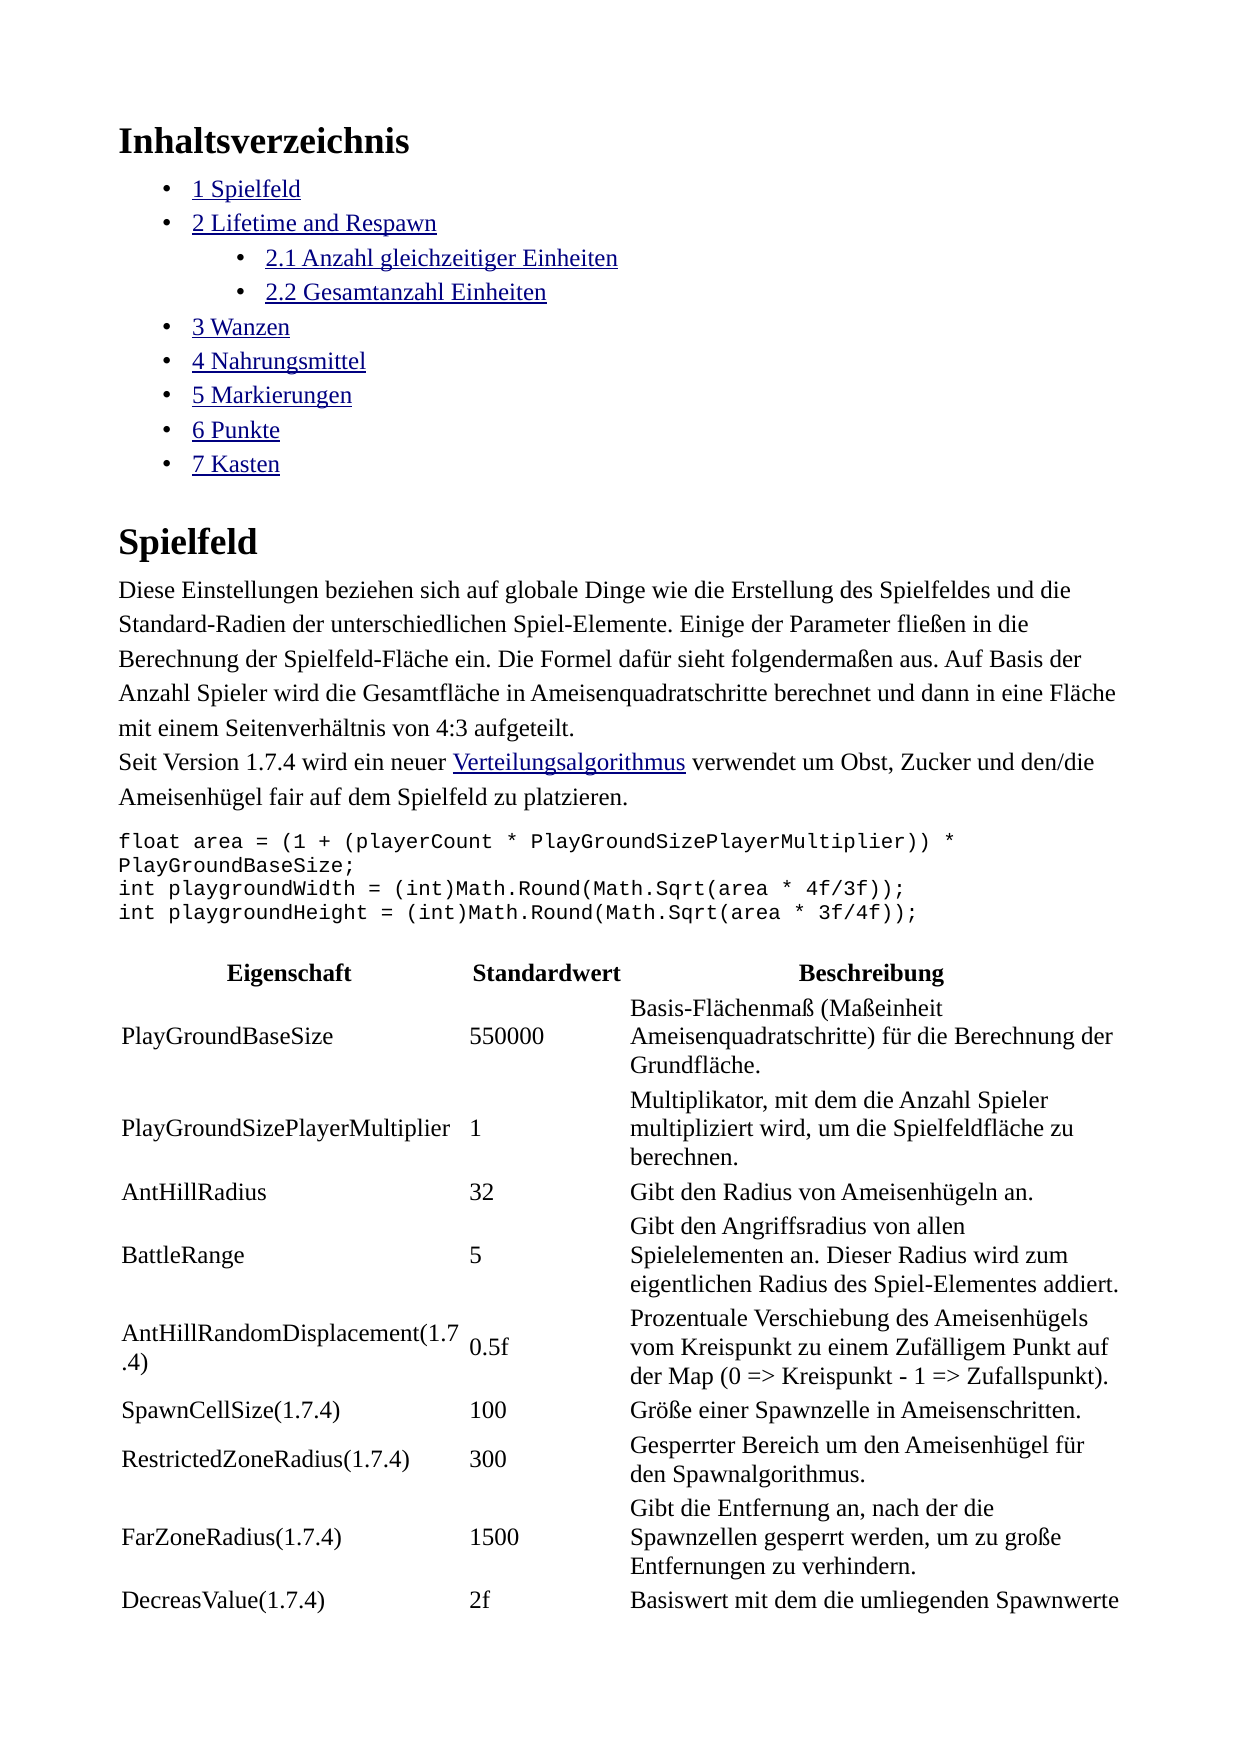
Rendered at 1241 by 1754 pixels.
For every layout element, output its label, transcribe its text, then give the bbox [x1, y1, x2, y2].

table_cell Multiplikator, mit dem die Anzahl Spieler multipliziert wird, um die Spielfeldfläche zu berechnen. [627, 1082, 1122, 1174]
subtitle Inhaltsverzeichnis [118, 118, 1122, 161]
table_cell BattleRange [118, 1209, 466, 1301]
table_cell PlayGroundBaseSize [118, 990, 466, 1082]
table_cell 100 [466, 1393, 627, 1427]
table_cell Prozentuale Verschiebung des Ameisenhügels vom Kreispunkt zu einem Zufälligem Punkt auf der Map (0 => Kreispunkt - 1 => Zufallspunkt). [627, 1301, 1122, 1393]
table_cell Gibt den Angriffsradius von allen Spielelementen an. Dieser Radius wird zum eigentlichen Radius des Spiel-Elementes addiert. [627, 1209, 1122, 1301]
table_header Beschreibung [627, 955, 1122, 990]
table_cell Gibt die Entfernung an, nach der die Spawnzellen gesperrt werden, um zu große Entfernungen zu verhindern. [627, 1491, 1122, 1583]
table_cell 0.5f [466, 1301, 627, 1393]
table_cell Größe einer Spawnzelle in Ameisenschritten. [627, 1393, 1122, 1427]
text float area = (1 + (playerCount * PlayGroundSizePlayerMultiplier)) * PlayGroundBaseSize; [118, 831, 1122, 878]
subtitle Spielfeld [118, 519, 1122, 563]
table_header Eigenschaft [118, 955, 466, 990]
table_cell 1 [466, 1082, 627, 1174]
text Diese Einstellungen beziehen sich auf globale Dinge wie die Erstellung des Spielfeldes und die Standard-Radien der unterschiedlichen Spiel-Elemente. Einige der Parameter fließen in die Berechnung der Spielfeld-Fläche ein. Die Formel dafür sieht folgendermaßen aus. Auf Basis der Anzahl Spieler wird die Gesamtfläche in Ameisenquadratschritte berechnet und dann in eine Fläche mit einem Seitenverhältnis von 4:3 aufgeteilt. Seit Version 1.7.4 wird ein neuer Verteilungsalgorithmus verwendet um Obst, Zucker und den/die Ameisenhügel fair auf dem Spielfeld zu platzieren. [118, 575, 1122, 811]
list 4 Nahrungsmittel [162, 346, 1122, 375]
list 2 Lifetime and Respawn [162, 208, 1122, 237]
table_cell DecreasValue(1.7.4) [118, 1583, 466, 1617]
table_cell Basis-Flächenmaß (Maßeinheit Ameisenquadratschritte) für die Berechnung der Grundfläche. [627, 990, 1122, 1082]
list 5 Markierungen [162, 381, 1122, 409]
table_cell 550000 [466, 990, 627, 1082]
table_cell 32 [466, 1174, 627, 1208]
list 3 Wanzen [162, 312, 1122, 340]
table_cell 5 [466, 1209, 627, 1301]
table_cell FarZoneRadius(1.7.4) [118, 1491, 466, 1583]
table_cell Gesperrter Bereich um den Ameisenhügel für den Spawnalgorithmus. [627, 1427, 1122, 1491]
list 1 Spielfeld [162, 174, 1122, 202]
text int playgroundHeight = (int)Math.Round(Math.Sqrt(area * 3f/4f)); [118, 902, 1122, 926]
list 2.1 Anzahl gleichzeitiger Einheiten [236, 243, 1122, 271]
text int playgroundWidth = (int)Math.Round(Math.Sqrt(area * 4f/3f)); [118, 878, 1122, 902]
table_cell AntHillRandomDisplacement(1.7.4) [118, 1301, 466, 1393]
table_cell 2f [466, 1583, 627, 1617]
table_header Standardwert [466, 955, 627, 990]
list 6 Punkte [162, 415, 1122, 444]
list 7 Kasten [162, 449, 1122, 478]
table_cell SpawnCellSize(1.7.4) [118, 1393, 466, 1427]
table_cell Gibt den Radius von Ameisenhügeln an. [627, 1174, 1122, 1208]
table_cell RestrictedZoneRadius(1.7.4) [118, 1427, 466, 1491]
table_cell Basiswert mit dem die umliegenden Spawnwerte [627, 1583, 1122, 1617]
table_cell PlayGroundSizePlayerMultiplier [118, 1082, 466, 1174]
table_cell AntHillRadius [118, 1174, 466, 1208]
list 2.2 Gesamtanzahl Einheiten [236, 277, 1122, 306]
table_cell 300 [466, 1427, 627, 1491]
table_cell 1500 [466, 1491, 627, 1583]
